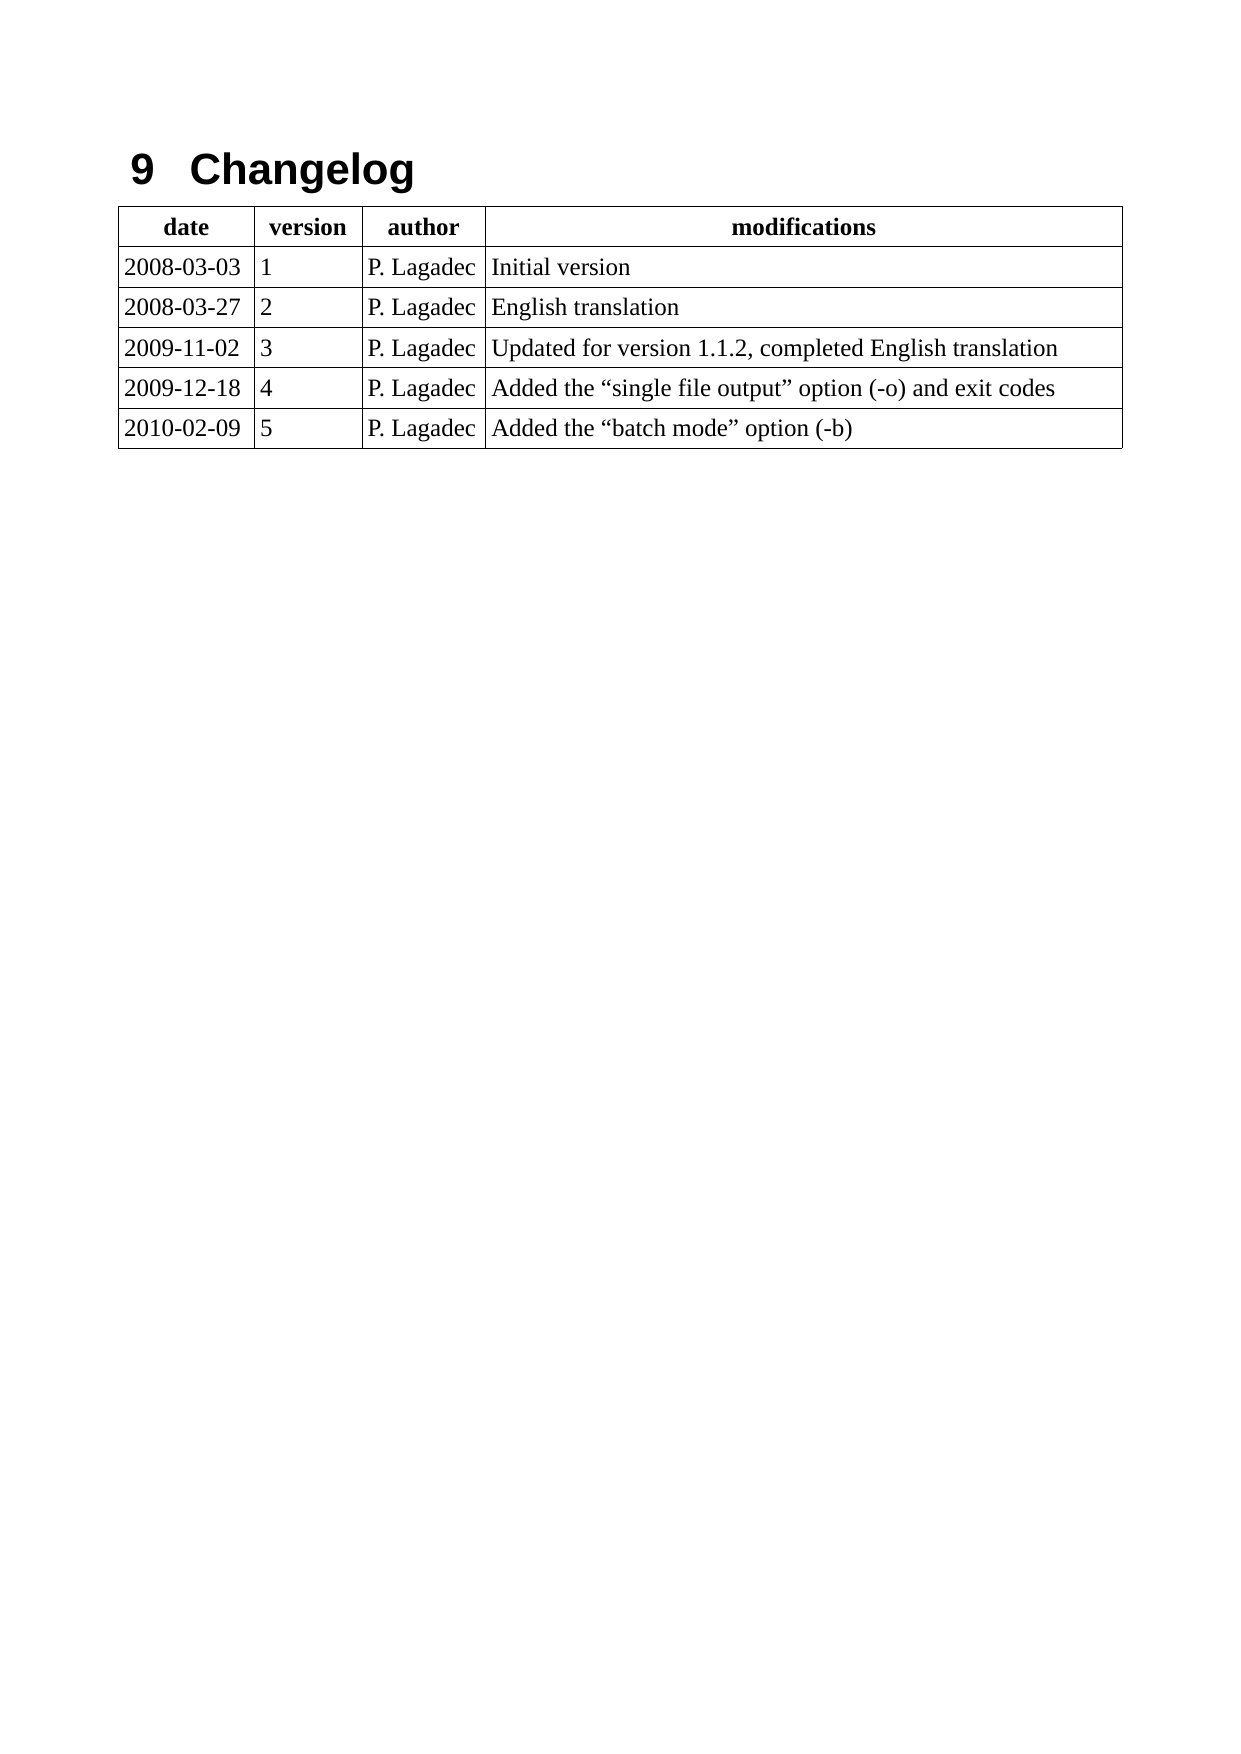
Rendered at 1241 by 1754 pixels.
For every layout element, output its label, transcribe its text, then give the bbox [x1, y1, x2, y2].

table_cell English translation [486, 288, 1122, 327]
table_cell Added the “batch mode” option (-b) [486, 409, 1122, 448]
table_header version [255, 207, 362, 246]
subtitle Changelog [118, 143, 1122, 193]
table_cell 3 [255, 328, 362, 367]
table_cell P. Lagadec [363, 368, 485, 407]
table_cell 2008-03-27 [119, 288, 254, 327]
table_header author [363, 207, 485, 246]
table_cell 5 [255, 409, 362, 448]
table_cell 2009-11-02 [119, 328, 254, 367]
table_cell P. Lagadec [363, 247, 485, 287]
table_cell Initial version [486, 247, 1122, 287]
table_cell 2008-03-03 [119, 247, 254, 287]
table_header modifications [486, 207, 1122, 246]
table_cell 2 [255, 288, 362, 327]
table_cell 2009-12-18 [119, 368, 254, 407]
table_cell 1 [255, 247, 362, 287]
table_cell Added the “single file output” option (-o) and exit codes [486, 368, 1122, 407]
table_cell P. Lagadec [363, 328, 485, 367]
table_cell P. Lagadec [363, 409, 485, 448]
table_cell 2010-02-09 [119, 409, 254, 448]
table_cell Updated for version 1.1.2, completed English translation [486, 328, 1122, 367]
table_cell 4 [255, 368, 362, 407]
table_cell P. Lagadec [363, 288, 485, 327]
table_header date [119, 207, 254, 246]
